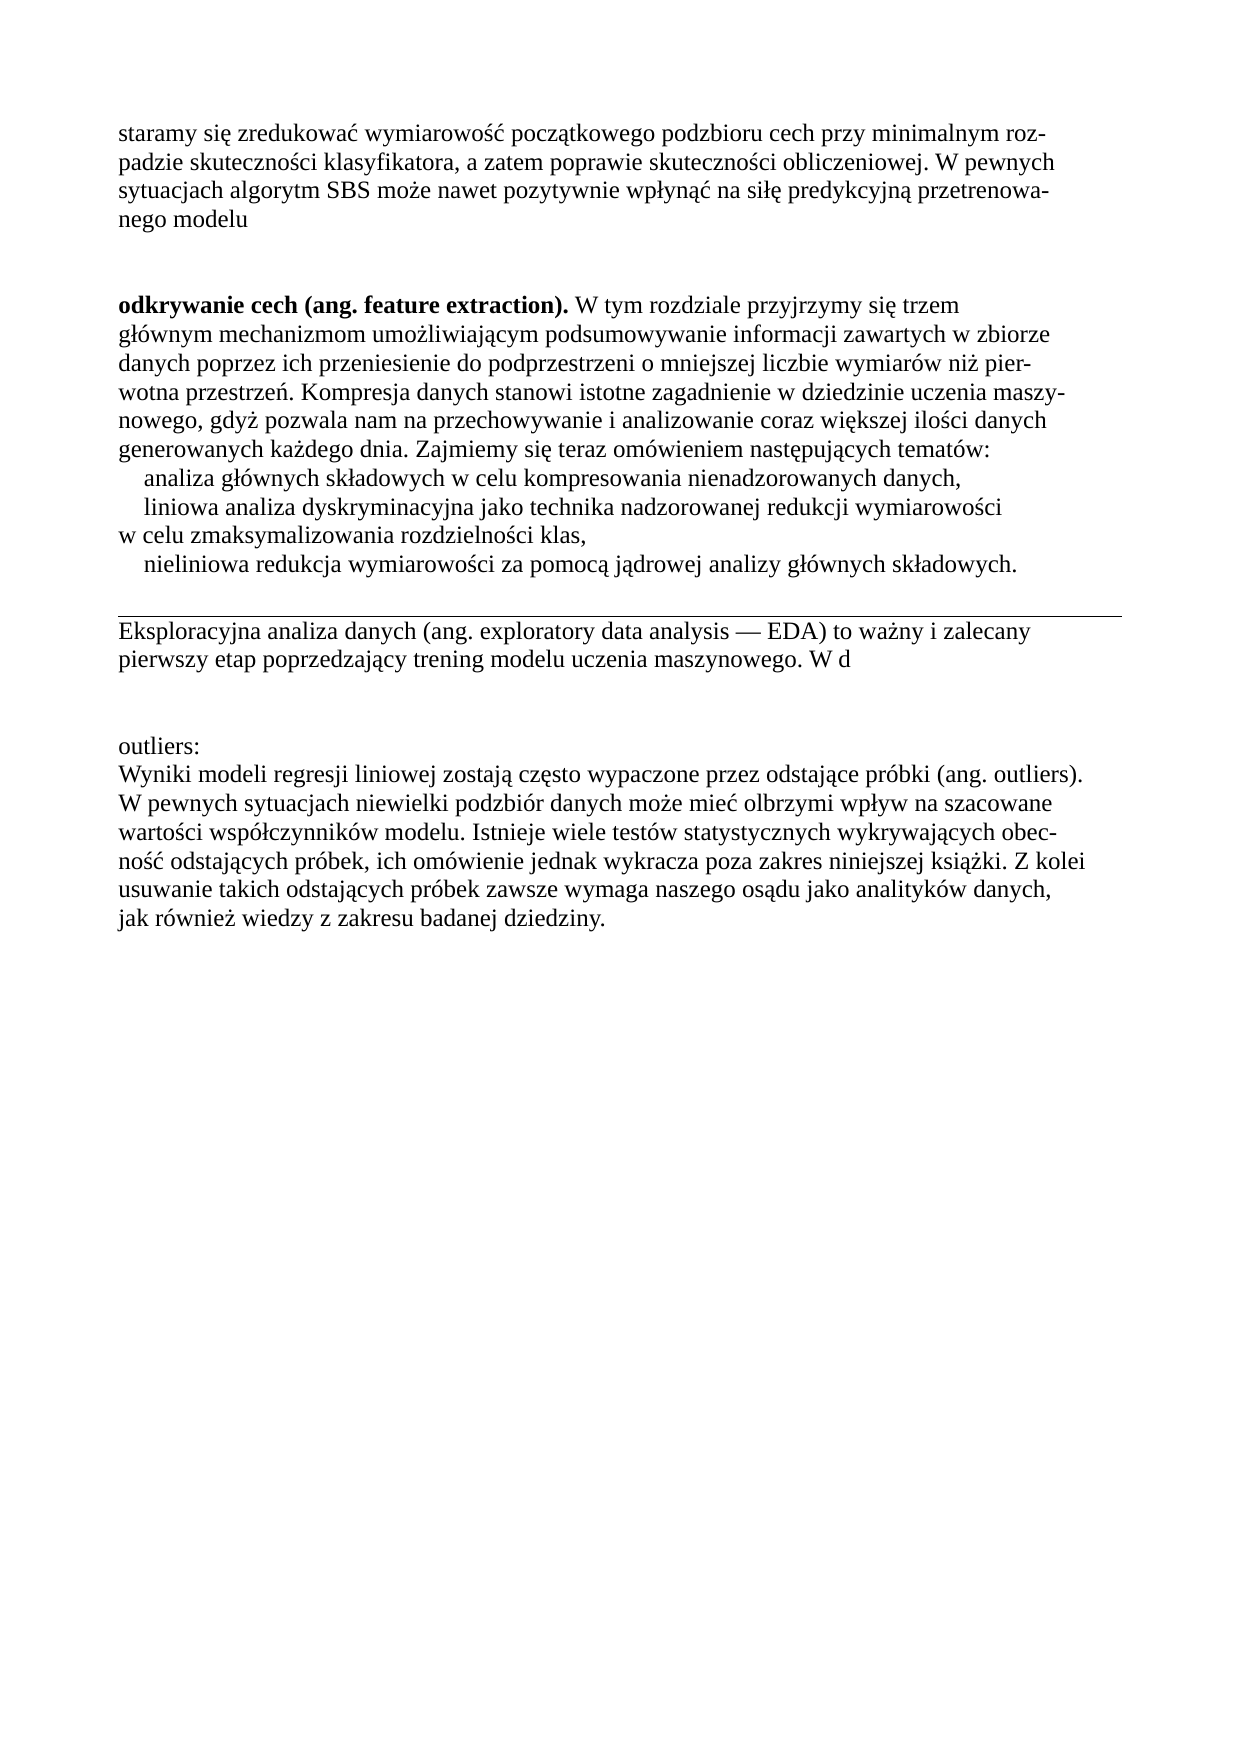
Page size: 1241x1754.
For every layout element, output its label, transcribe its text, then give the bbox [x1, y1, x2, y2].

text W pewnych sytuacjach niewielki podzbiór danych może mieć olbrzymi wpływ na szacowane [118, 788, 1122, 817]
text sytuacjach algorytm SBS może nawet pozytywnie wpłynąć na siłę predykcyjną przetrenowa- [118, 176, 1122, 204]
text danych poprzez ich przeniesienie do podprzestrzeni o mniejszej liczbie wymiarów niż pier- [118, 348, 1122, 377]
text odkrywanie cech (ang. feature extraction). W tym rozdziale przyjrzymy się trzem [118, 291, 1122, 319]
text  liniowa analiza dyskryminacyjna jako technika nadzorowanej redukcji wymiarowości [118, 492, 1122, 521]
text ność odstających próbek, ich omówienie jednak wykracza poza zakres niniejszej książki. Z kolei [118, 846, 1122, 874]
text  analiza głównych składowych w celu kompresowania nienadzorowanych danych, [118, 463, 1122, 492]
text w celu zmaksymalizowania rozdzielności klas, [118, 521, 1122, 549]
text outliers: [118, 731, 1122, 759]
text Wyniki modeli regresji liniowej zostają często wypaczone przez odstające próbki (ang. outliers). [118, 759, 1122, 788]
text głównym mechanizmom umożliwiającym podsumowywanie informacji zawartych w zbiorze [118, 319, 1122, 348]
text wartości współczynników modelu. Istnieje wiele testów statystycznych wykrywających obec- [118, 817, 1122, 846]
text nowego, gdyż pozwala nam na przechowywanie i analizowanie coraz większej ilości danych [118, 406, 1122, 434]
text staramy się zredukować wymiarowość początkowego podzbioru cech przy minimalnym roz- [118, 118, 1122, 147]
text nego modelu [118, 204, 1122, 233]
text  nieliniowa redukcja wymiarowości za pomocą jądrowej analizy głównych składowych. [118, 549, 1122, 578]
text jak również wiedzy z zakresu badanej dziedziny. [118, 903, 1122, 932]
text wotna przestrzeń. Kompresja danych stanowi istotne zagadnienie w dziedzinie uczenia maszy- [118, 377, 1122, 406]
text generowanych każdego dnia. Zajmiemy się teraz omówieniem następujących tematów: [118, 434, 1122, 463]
text padzie skuteczności klasyfikatora, a zatem poprawie skuteczności obliczeniowej. W pewnych [118, 147, 1122, 176]
text pierwszy etap poprzedzający trening modelu uczenia maszynowego. W d [118, 644, 1122, 673]
text Eksploracyjna analiza danych (ang. exploratory data analysis — EDA) to ważny i zalecany [118, 617, 1122, 644]
text usuwanie takich odstających próbek zawsze wymaga naszego osądu jako analityków danych, [118, 874, 1122, 903]
